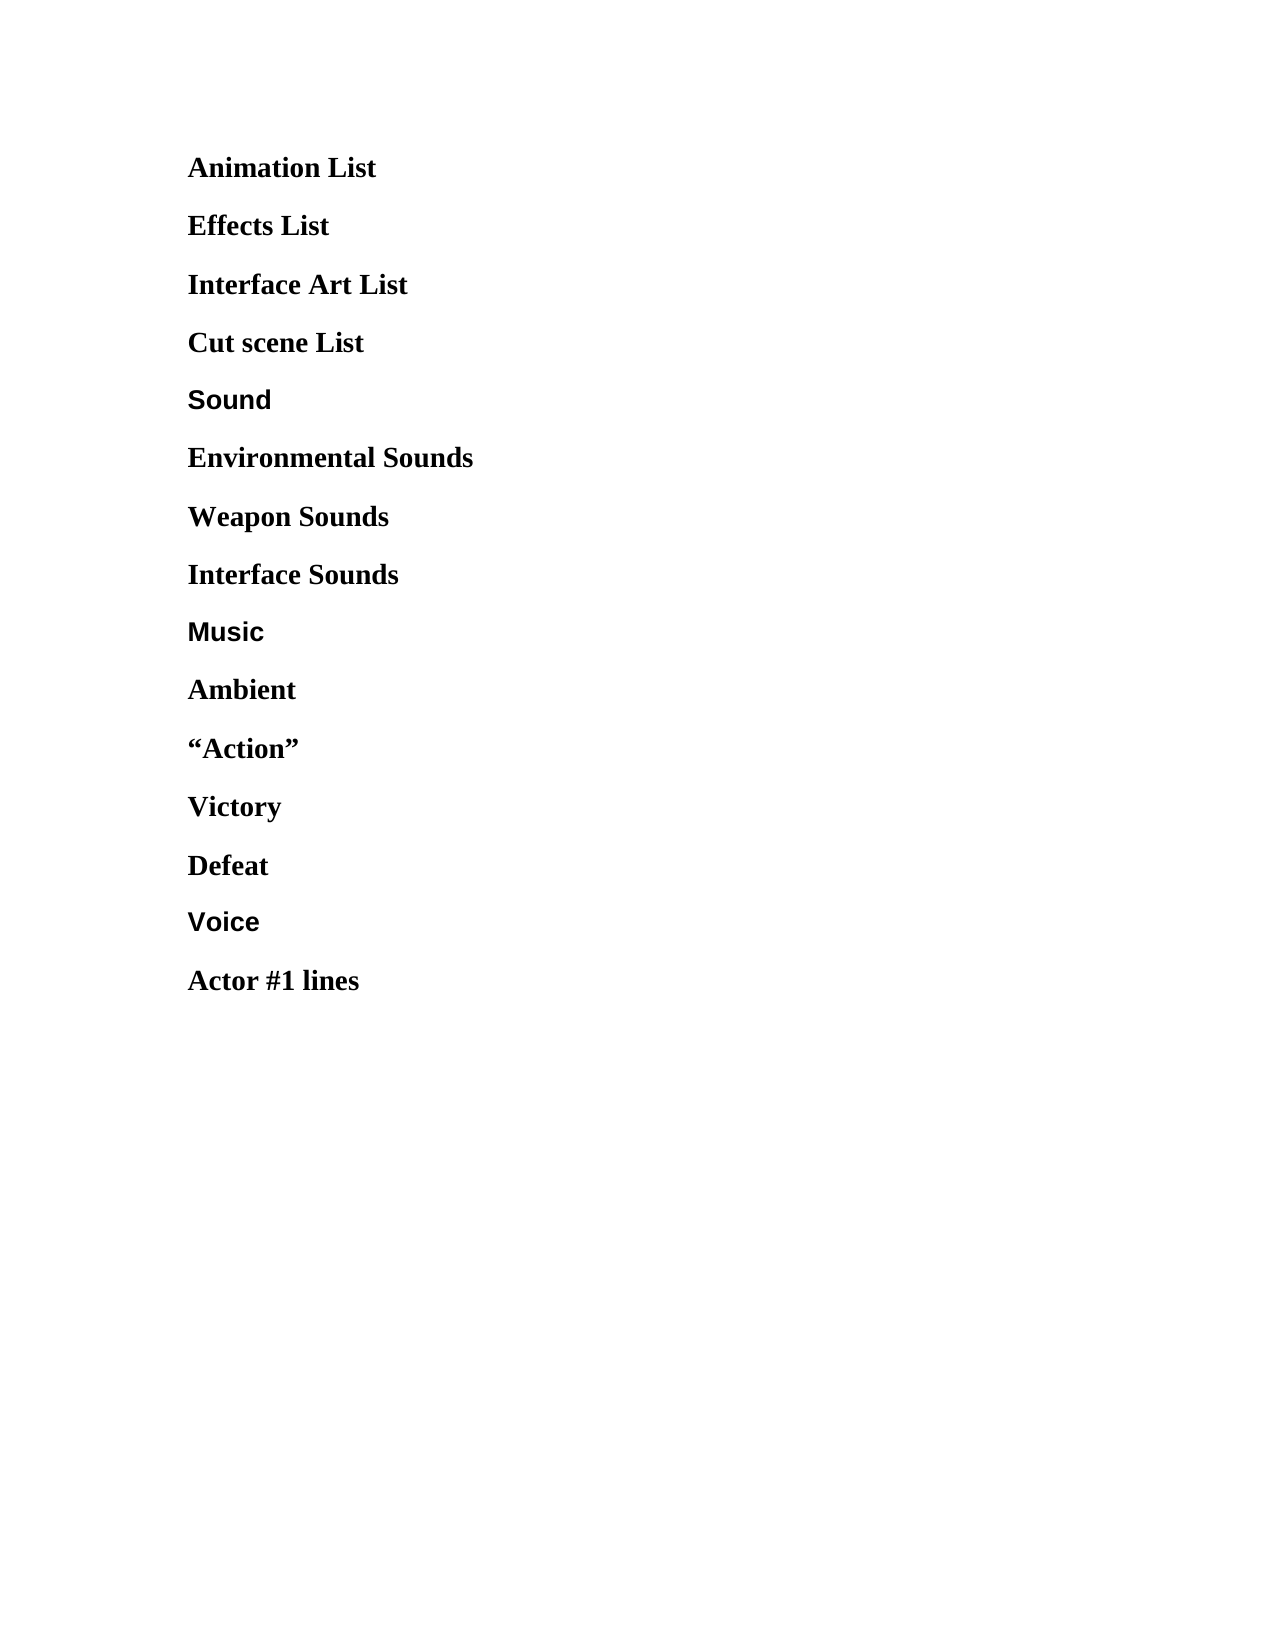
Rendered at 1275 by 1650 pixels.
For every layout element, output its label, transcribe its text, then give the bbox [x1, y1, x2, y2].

subtitle Cut scene List [187, 326, 1087, 359]
subtitle “Action” [187, 731, 1087, 764]
subtitle Sound [187, 384, 1087, 415]
subtitle Interface Sounds [187, 557, 1087, 591]
subtitle Weapon Sounds [187, 499, 1087, 532]
subtitle Interface Art List [187, 267, 1087, 301]
subtitle Ambient [187, 672, 1087, 706]
subtitle Voice [187, 906, 1087, 938]
subtitle Effects List [187, 208, 1087, 242]
subtitle Environmental Sounds [187, 440, 1087, 474]
subtitle Defeat [187, 848, 1087, 881]
subtitle Victory [187, 789, 1087, 823]
subtitle Animation List [187, 150, 1087, 183]
subtitle Music [187, 616, 1087, 647]
subtitle Actor #1 lines [187, 963, 1087, 996]
